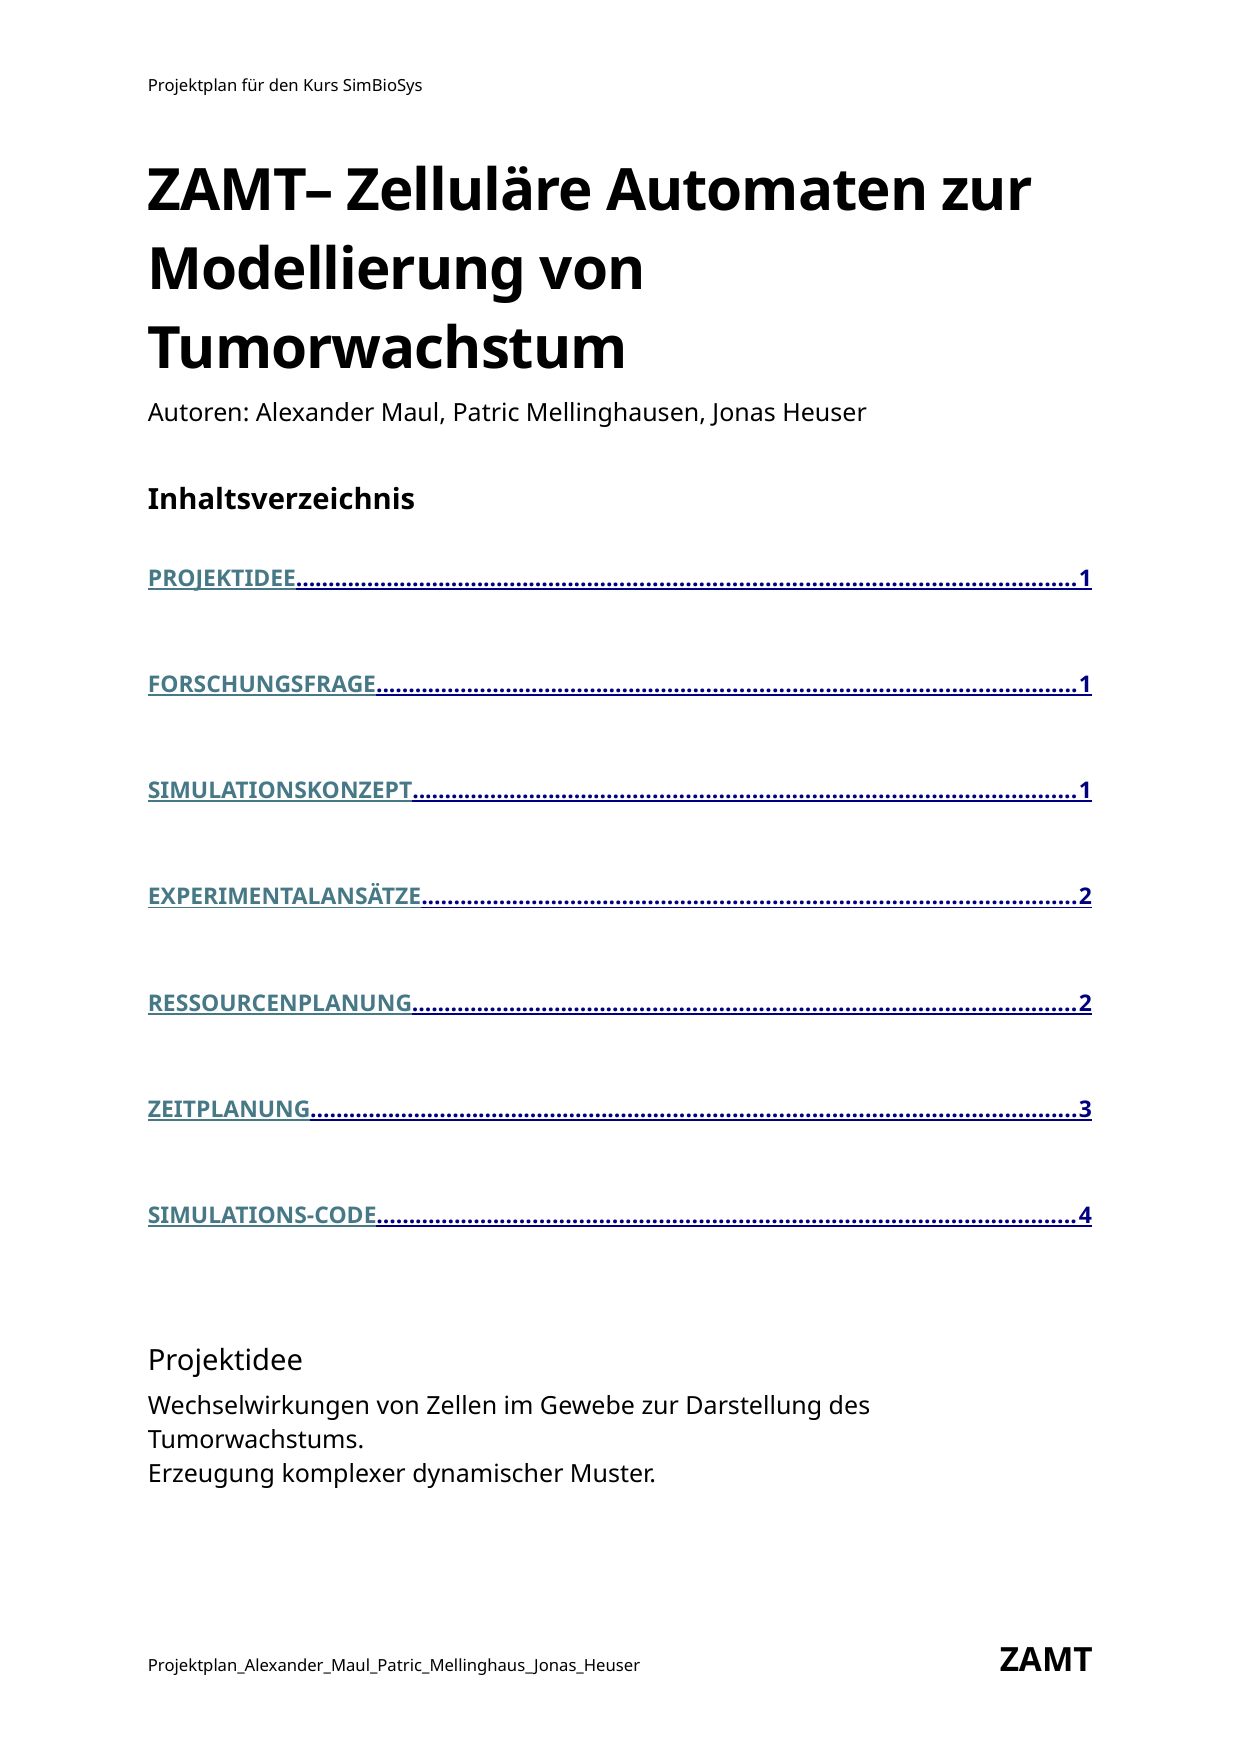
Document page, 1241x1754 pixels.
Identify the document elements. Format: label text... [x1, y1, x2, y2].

text Simulationskonzept 1 [148, 774, 1093, 805]
text Erzeugung komplexer dynamischer Muster. [148, 1456, 1093, 1489]
subtitle Projektidee [148, 1339, 1093, 1379]
text Simulations-Code 4 [148, 1199, 1093, 1230]
text Experimentalansätze 2 [148, 880, 1093, 912]
text Zeitplanung 3 [148, 1093, 1093, 1124]
text Autoren: Alexander Maul, Patric Mellinghausen, Jonas Heuser [148, 394, 1093, 428]
text Projektidee 1 [148, 562, 1093, 593]
subtitle Inhaltsverzeichnis [148, 478, 1093, 518]
text Wechselwirkungen von Zellen im Gewebe zur Darstellung des Tumorwachstums. [148, 1387, 1093, 1456]
text Ressourcenplanung 2 [148, 987, 1093, 1018]
title ZAMT– Zelluläre Automaten zur Modellierung von Tumorwachstum [148, 148, 1093, 386]
text Forschungsfrage 1 [148, 668, 1093, 699]
